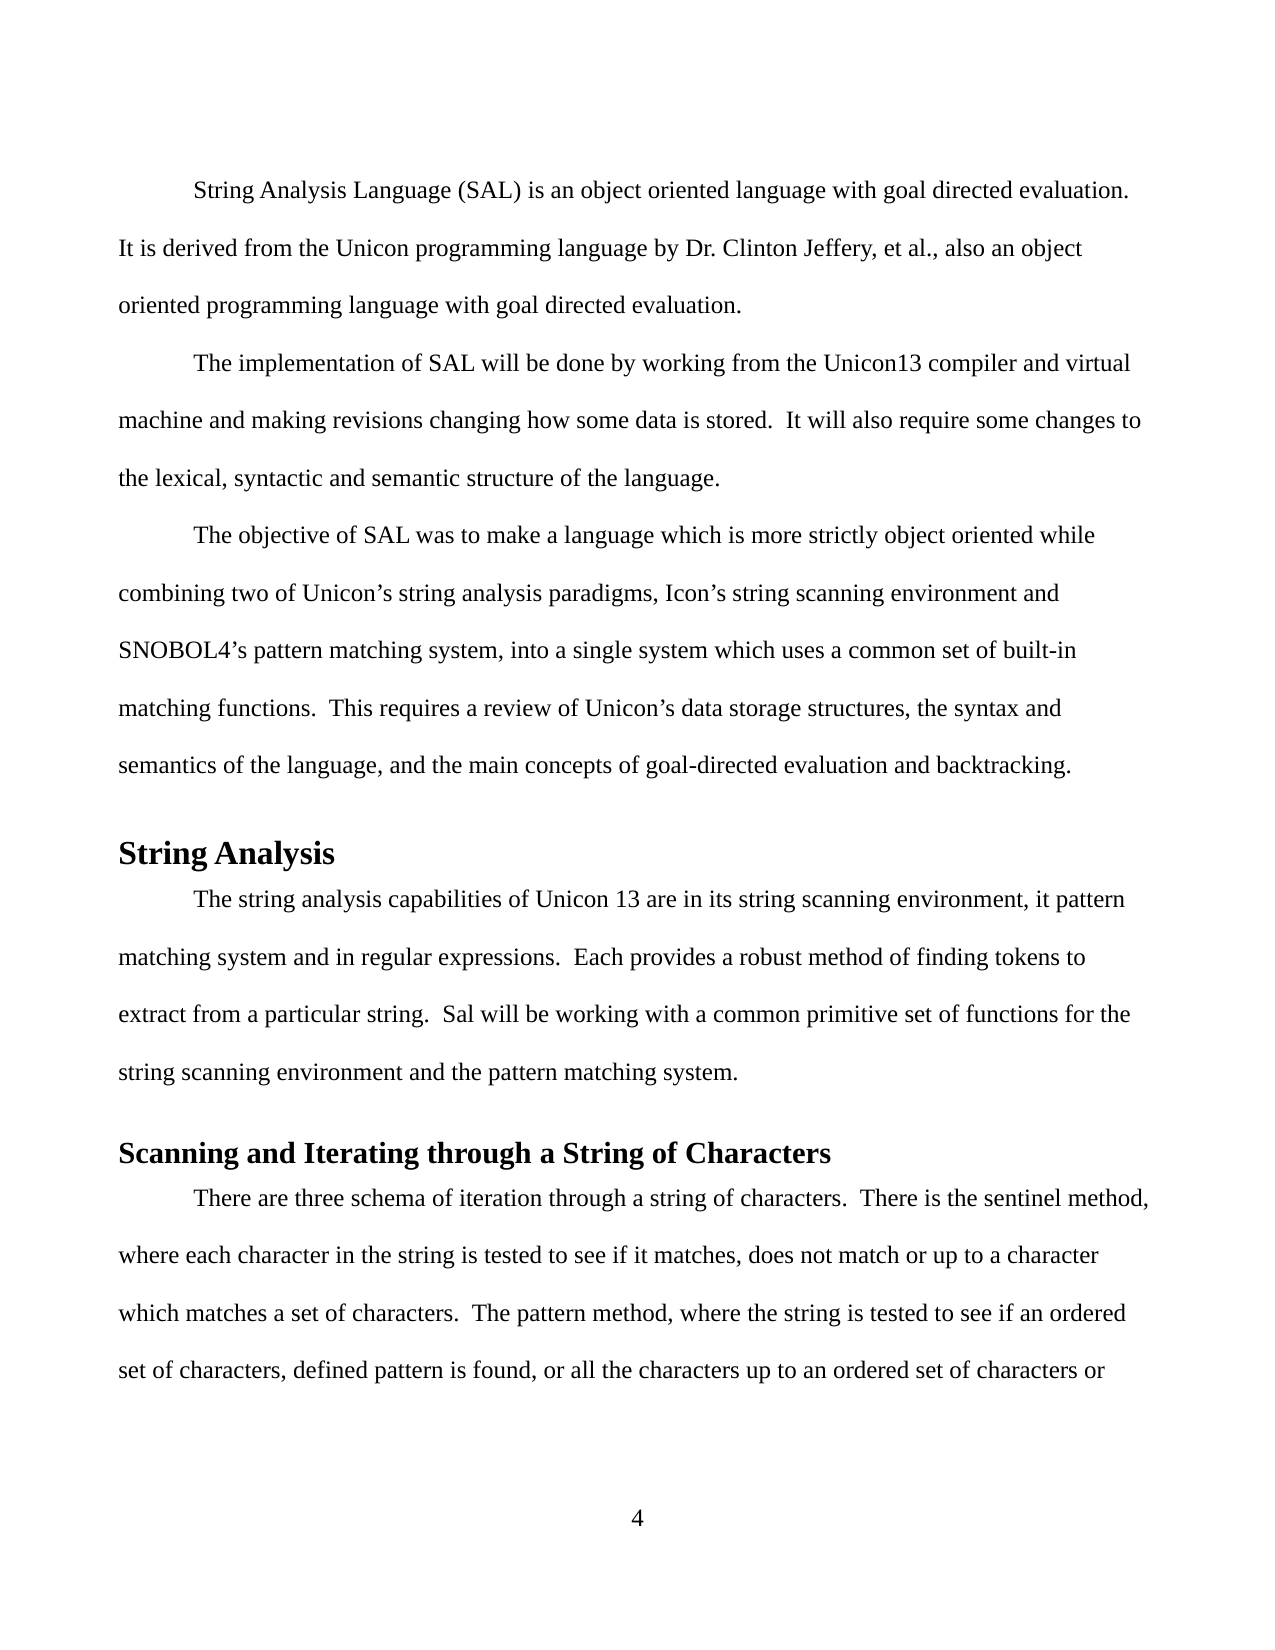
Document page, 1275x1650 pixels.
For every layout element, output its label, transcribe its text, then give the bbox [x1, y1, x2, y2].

text There are three schema of iteration through a string of characters. There is the sentinel method, where each character in the string is tested to see if it matches, does not match or up to a character which matches a set of characters. The pattern method, where the string is tested to see if an ordered set of characters, defined pattern is found, or all the characters up to an ordered set of characters or [118, 1183, 1157, 1384]
subtitle Scanning and Iterating through a String of Characters [118, 1135, 1157, 1170]
subtitle String Analysis [118, 833, 1157, 872]
text The implementation of SAL will be done by working from the Unicon13 compiler and virtual machine and making revisions changing how some data is stored. It will also require some changes to the lexical, syntactic and semantic structure of the language. [118, 348, 1157, 492]
text The string analysis capabilities of Unicon 13 are in its string scanning environment, it pattern matching system and in regular expressions. Each provides a robust method of finding tokens to extract from a particular string. Sal will be working with a common primitive set of functions for the string scanning environment and the pattern matching system. [118, 884, 1157, 1086]
text String Analysis Language (SAL) is an object oriented language with goal directed evaluation. It is derived from the Unicon programming language by Dr. Clinton Jeffery, et al., also an object oriented programming language with goal directed evaluation. [118, 176, 1157, 319]
text The objective of SAL was to make a language which is more strictly object oriented while combining two of Unicon’s string analysis paradigms, Icon’s string scanning environment and SNOBOL4’s pattern matching system, into a single system which uses a common set of built-in matching functions. This requires a review of Unicon’s data storage structures, the syntax and semantics of the language, and the main concepts of goal-directed evaluation and backtracking.⁠ [118, 521, 1157, 779]
